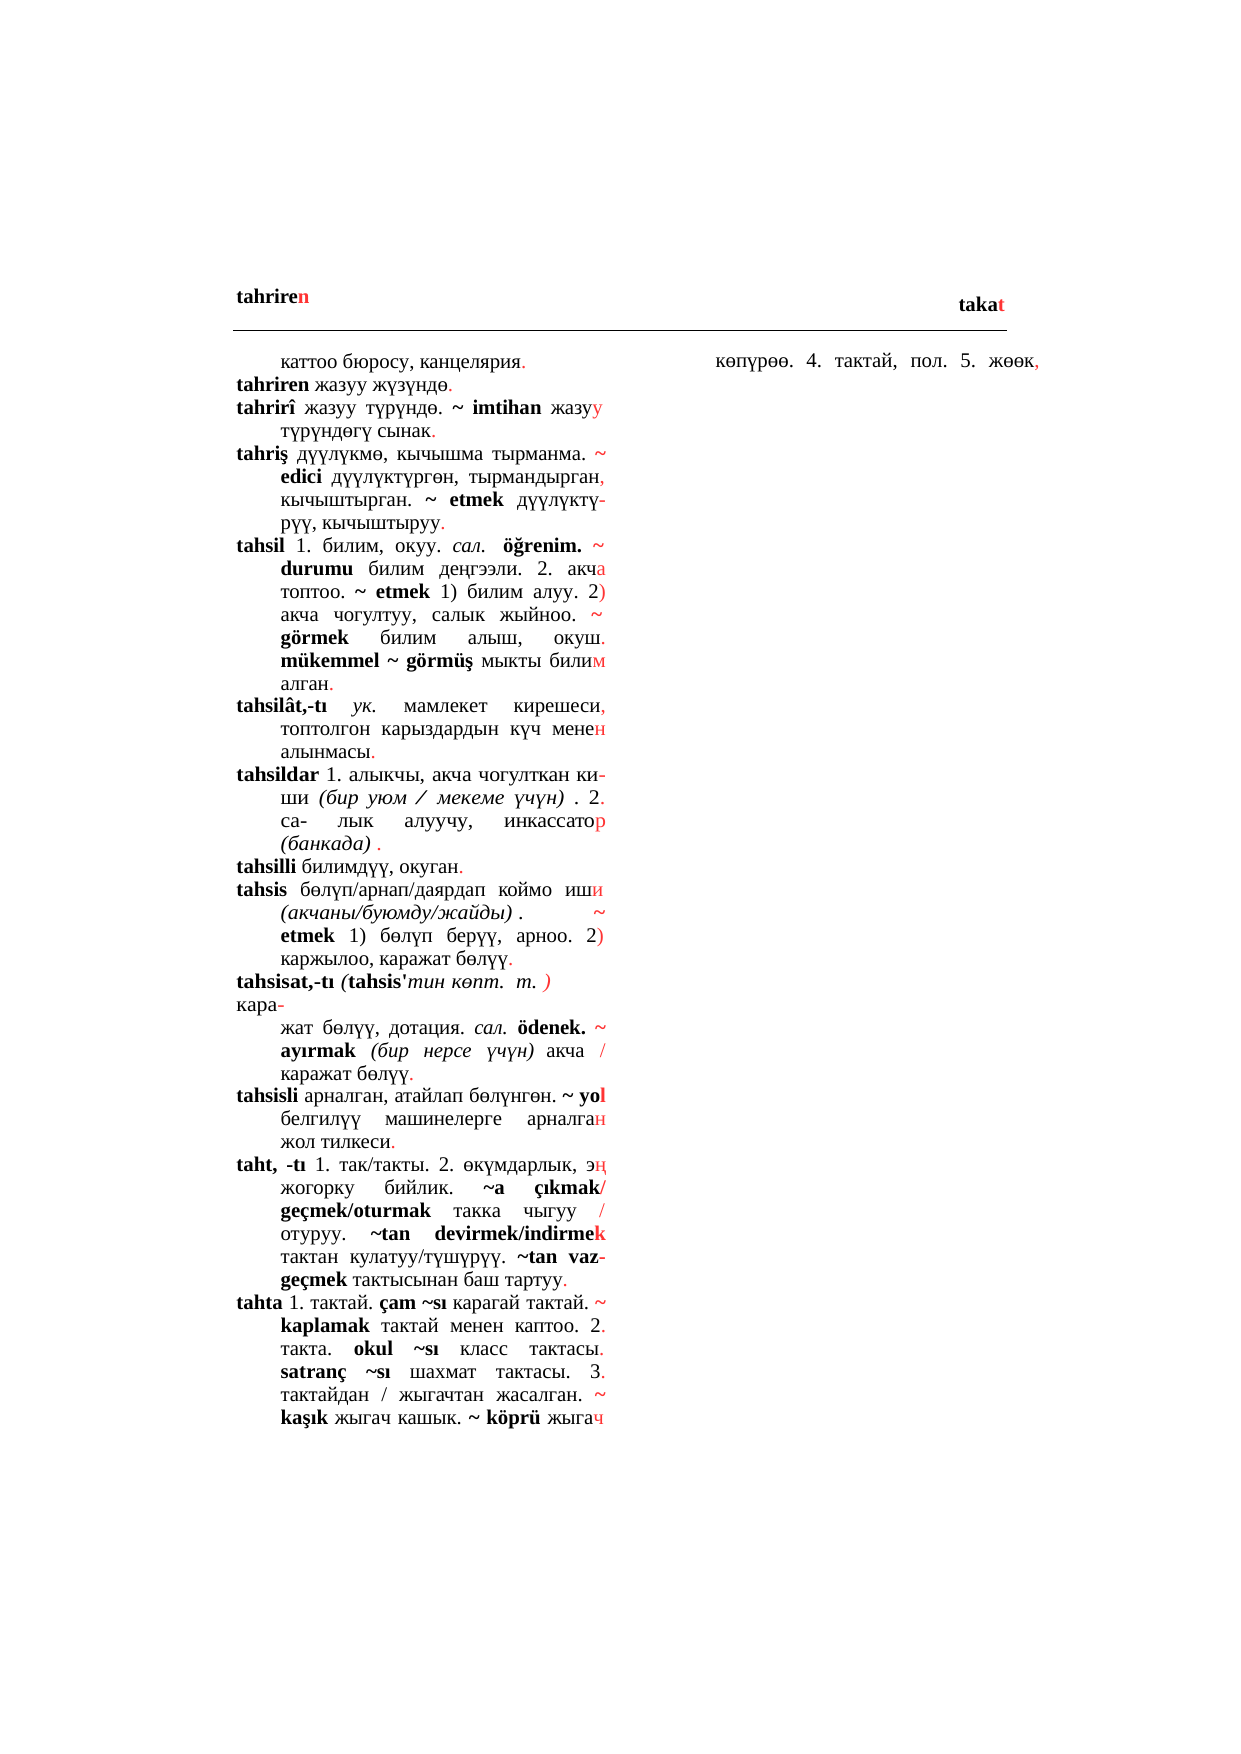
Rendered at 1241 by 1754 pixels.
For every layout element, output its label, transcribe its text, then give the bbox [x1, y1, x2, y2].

text отуруу. ~tan devirmek/indirmek тактан кулатуу/түшүрүү. ~tan vaz- geçmek тактысынан баш тартуу. [280, 1222, 606, 1291]
text кычыштырган. ~ etmek дүүлүктү- рүү, кычыштыруу. [280, 488, 606, 534]
text takat [897, 292, 1065, 316]
text tahrirî жазуу түрүндө. ~ imtihan жазуу [236, 396, 606, 419]
text көпүрөө. 4. тактай, пол. 5. жөөк, [715, 349, 1065, 372]
text tahta 1. тактай. çam ~sı карагай тактай. ~ kaplamak тактай менен каптоо. 2. такта. okul ~sı класс тактасы. [236, 1291, 606, 1360]
text tahriren [236, 284, 311, 308]
text tahsildar 1. алыкчы, акча чогулткан ки- ши (бир уюм / мекеме үчүн) . 2. са- лык алуучу, инкассатор (банкада) . [236, 763, 606, 855]
text tahsil 1. билим, окуу. сал. öğrenim. ~ [236, 534, 606, 557]
text tahriren жазуу жүзүндө. [236, 373, 606, 396]
text etmek 1) бөлүп берүү, арноо. 2) [280, 924, 606, 947]
text tahsilât,-tı ук. мамлекет кирешеси, топтолгон карыздардын күч менен алынмасы. [236, 694, 606, 763]
text tahsisli арналган, атайлап бөлүнгөн. ~ yol белгилүү машинелерге арналган жол тилкеси. [236, 1084, 606, 1153]
text каржылоо, каражат бөлүү. [280, 947, 515, 970]
text жат бөлүү, дотация. сал. ödenek. ~ ayırmak (бир нерсе үчүн) акча / каражат бөлүү. [280, 1016, 606, 1084]
text satranç ~sı шахмат тактасы. 3. тактайдан / жыгачтан жасалган. ~ kaşık жыгач кашык. ~ köprü жыгач [280, 1360, 606, 1429]
text taht, -tı 1. так/такты. 2. өкүмдарлык, эң жогорку бийлик. ~a çıkmak/ geçmek/oturmak такка чыгуу / [236, 1153, 606, 1222]
text tahsis бөлүп/арнап/даярдап коймо иши [236, 878, 606, 901]
text görmek билим алыш, окуш. mükemmel ~ görmüş мыкты билим алган. [280, 626, 606, 694]
text каттоо бюросу, канцелярия. [280, 349, 529, 373]
text tahsisat,-tı (tahsis'тин көпт. т. ) кара- [236, 970, 606, 1016]
text tahsilli билимдүү, окуган. [236, 855, 606, 878]
text durumu билим деңгээли. 2. акча топтоо. ~ etmek 1) билим алуу. 2) акча чогултуу, салык жыйноо. ~ [280, 557, 606, 626]
text tahriş дүүлүкмө, кычышма тырманма. ~ edici дүүлүктүргөн, тырмандырган, [236, 442, 606, 488]
text (акчаны/буюмду/жайды) . ~ [280, 901, 606, 924]
text түрүндөгү сынак. [280, 419, 436, 442]
